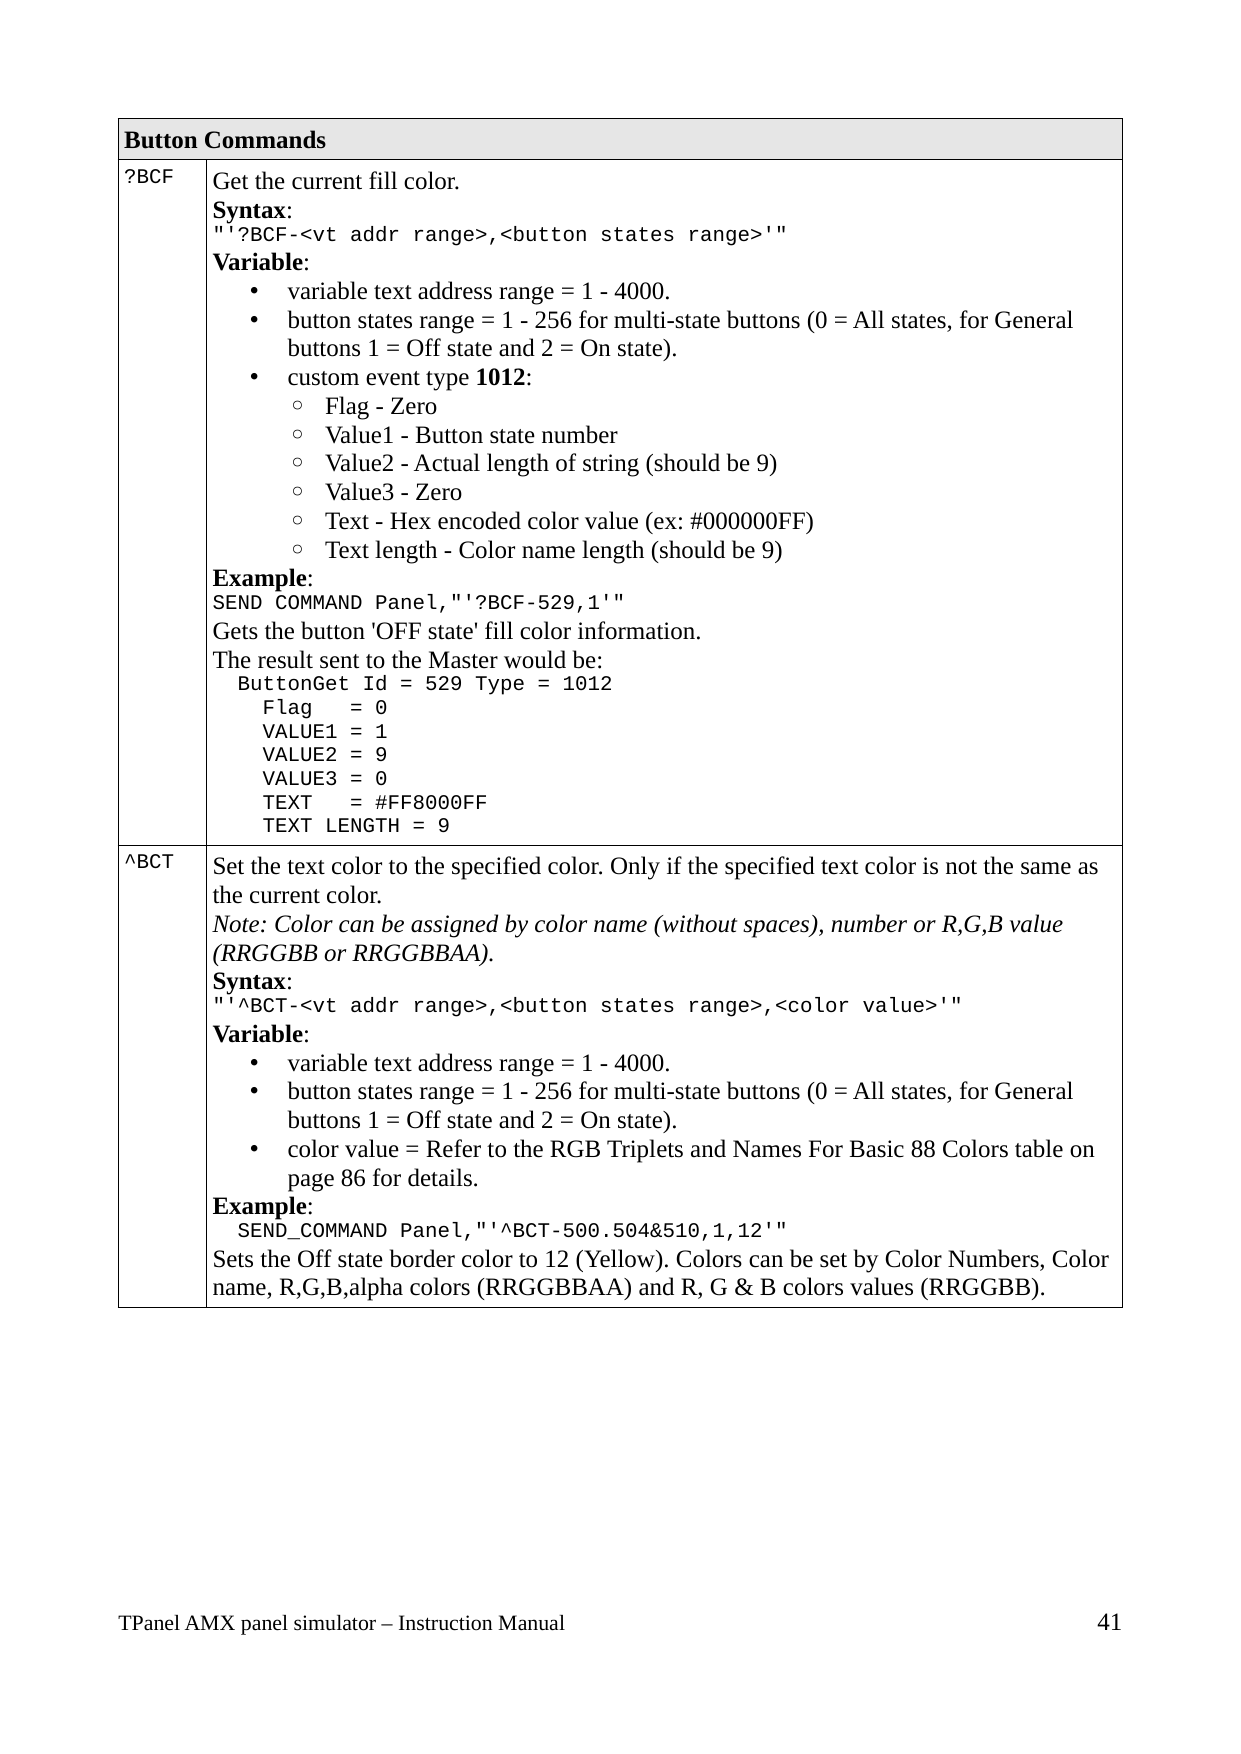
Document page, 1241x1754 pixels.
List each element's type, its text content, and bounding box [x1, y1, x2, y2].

table_cell ^BCT [119, 846, 206, 1307]
table_cell ?BCF [119, 160, 206, 845]
table_cell Get the current fill color. Syntax: "'?BCF-<vt addr range>,<button states range>'" Variable: variable text address range = 1 - 4000. button states range = 1 - 256 for multi-state buttons (0 = All states, for General buttons 1 = Off state and 2 = On state). custom event type 1012: Flag - Zero Value1 - Button state number Value2 - Actual length of string (should be 9) Value3 - Zero Text - Hex encoded color value (ex: #000000FF) Text length - Color name length (should be 9) Example: SEND COMMAND Panel,"'?BCF-529,1'" Gets the button 'OFF state' fill color information. The result sent to the Master would be: ButtonGet Id = 529 Type = 1012 Flag = 0 VALUE1 = 1 VALUE2 = 9 VALUE3 = 0 TEXT = #FF8000FF TEXT LENGTH = 9 [207, 160, 1122, 845]
table_cell Set the text color to the specified color. Only if the specified text color is not the same as the current color. Note: Color can be assigned by color name (without spaces), number or R,G,B value (RRGGBB or RRGGBBAA). Syntax: "'^BCT-<vt addr range>,<button states range>,<color value>'" Variable: variable text address range = 1 - 4000. button states range = 1 - 256 for multi-state buttons (0 = All states, for General buttons 1 = Off state and 2 = On state). color value = Refer to the RGB Triplets and Names For Basic 88 Colors table on page 86 for details. Example: SEND_COMMAND Panel,"'^BCT-500.504&510,1,12'" Sets the Off state border color to 12 (Yellow). Colors can be set by Color Numbers, Color name, R,G,B,alpha colors (RRGGBBAA) and R, G & B colors values (RRGGBB). [207, 846, 1122, 1307]
table_header Button Commands [119, 119, 1122, 159]
